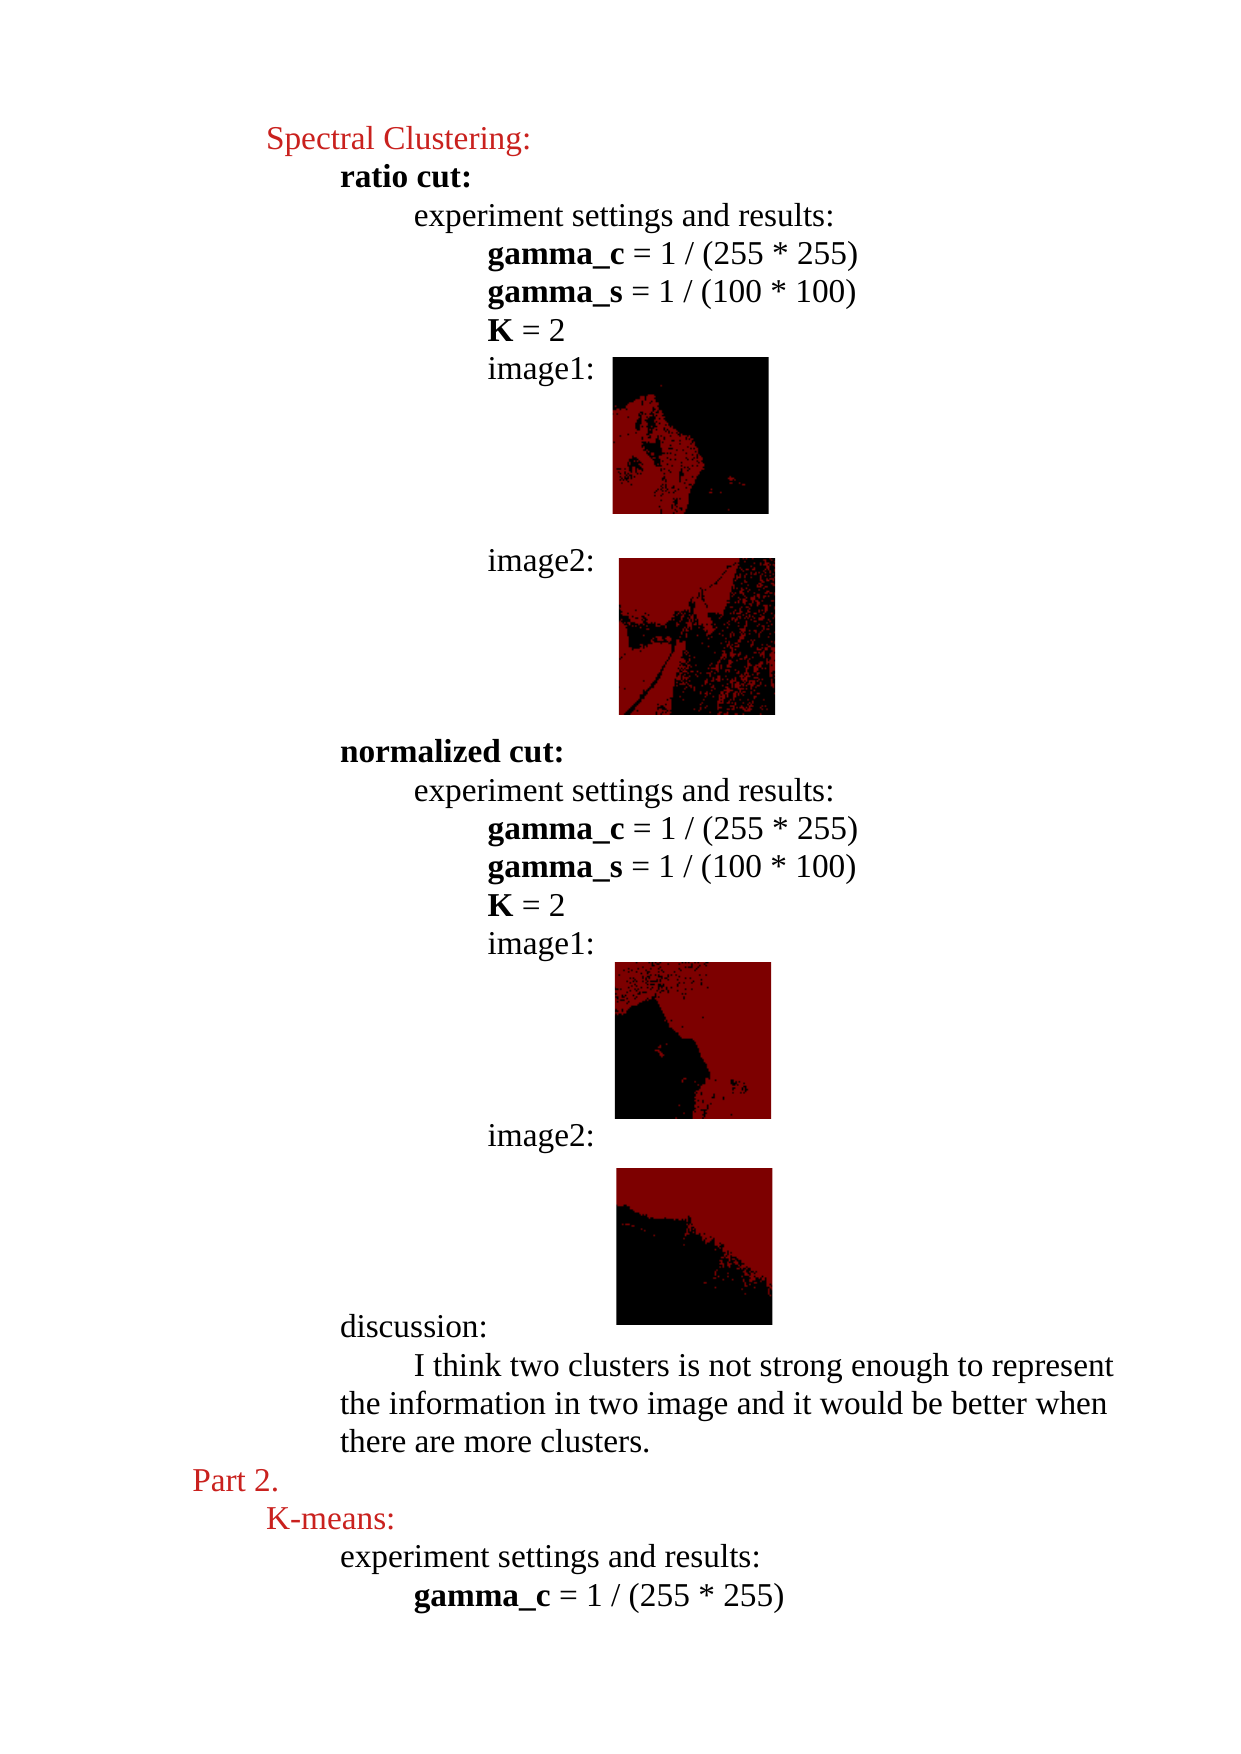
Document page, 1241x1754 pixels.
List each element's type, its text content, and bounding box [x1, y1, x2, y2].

text K-means: [118, 1498, 1122, 1536]
text K = 2 [118, 885, 1122, 923]
picture [612, 357, 769, 514]
text image1: [118, 348, 1122, 463]
text image2: [118, 1115, 1122, 1153]
text experiment settings and results: [118, 770, 1122, 808]
text discussion: [118, 1306, 1122, 1345]
text gamma_s = 1 / (100 * 100) [118, 271, 1122, 310]
text Spectral Clustering: [118, 118, 1122, 156]
text image1: [118, 923, 1122, 961]
text experiment settings and results: [118, 195, 1122, 233]
text gamma_c = 1 / (255 * 255) [118, 808, 1122, 846]
picture [616, 1168, 773, 1325]
text gamma_c = 1 / (255 * 255) [118, 233, 1122, 271]
picture [614, 962, 772, 1119]
text gamma_s = 1 / (100 * 100) [118, 846, 1122, 885]
text image2: [118, 540, 1122, 578]
text I think two clusters is not strong enough to represent the information in two image and it would be better when there are more clusters. [118, 1345, 1122, 1460]
text normalized cut: [118, 731, 1122, 770]
text experiment settings and results: [118, 1536, 1122, 1575]
text ratio cut: [118, 156, 1122, 195]
text Part 2. [118, 1460, 1122, 1498]
text K = 2 [118, 310, 1122, 348]
picture [618, 558, 776, 715]
text gamma_c = 1 / (255 * 255) [118, 1575, 1122, 1613]
